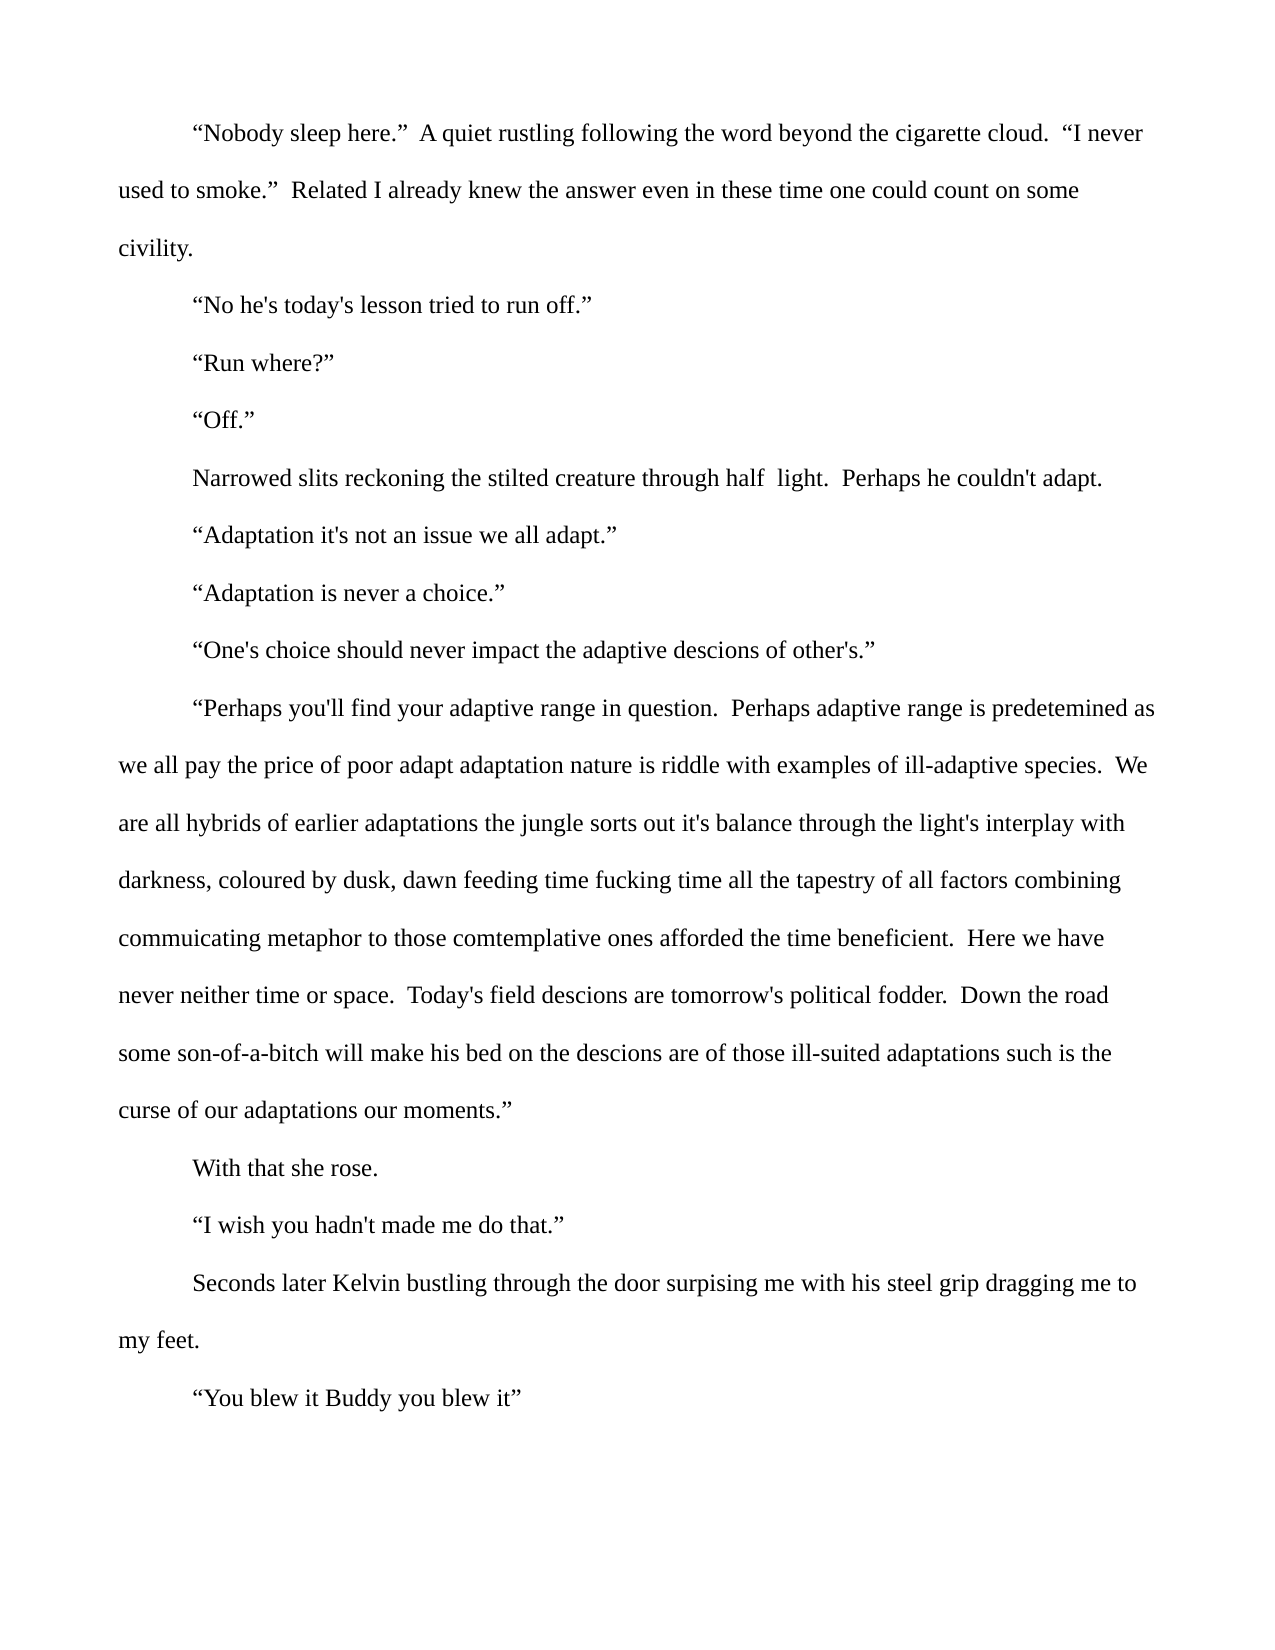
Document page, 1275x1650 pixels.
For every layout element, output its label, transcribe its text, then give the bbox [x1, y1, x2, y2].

text “One's choice should never impact the adaptive descions of other's.” [118, 636, 1157, 664]
text “Adaptation it's not an issue we all adapt.” [118, 521, 1157, 549]
text Narrowed slits reckoning the stilted creature through half light. Perhaps he couldn't adapt. [118, 463, 1157, 492]
text “I wish you hadn't made me do that.” [118, 1211, 1157, 1239]
text Seconds later Kelvin bustling through the door surpising me with his steel grip dragging me to my feet. [118, 1268, 1157, 1354]
text “Run where?” [118, 348, 1157, 377]
text “Off.” [118, 406, 1157, 434]
text “You blew it Buddy you blew it” [118, 1383, 1157, 1412]
text With that she rose. [118, 1153, 1157, 1182]
text “Adaptation is never a choice.” [118, 578, 1157, 607]
text “Nobody sleep here.” A quiet rustling following the word beyond the cigarette cloud. “I never used to smoke.” Related I already knew the answer even in these time one could count on some civility. [118, 118, 1157, 262]
text “Perhaps you'll find your adaptive range in question. Perhaps adaptive range is predetemined as we all pay the price of poor adapt adaptation nature is riddle with examples of ill-adaptive species. We are all hybrids of earlier adaptations the jungle sorts out it's balance through the light's interplay with darkness, coloured by dusk, dawn feeding time fucking time all the tapestry of all factors combining commuicating metaphor to those comtemplative ones afforded the time beneficient. Here we have never neither time or space. Today's field descions are tomorrow's political fodder. Down the road some son-of-a-bitch will make his bed on the descions are of those ill-suited adaptations such is the curse of our adaptations our moments.” [118, 693, 1157, 1124]
text “No he's today's lesson tried to run off.” [118, 291, 1157, 319]
